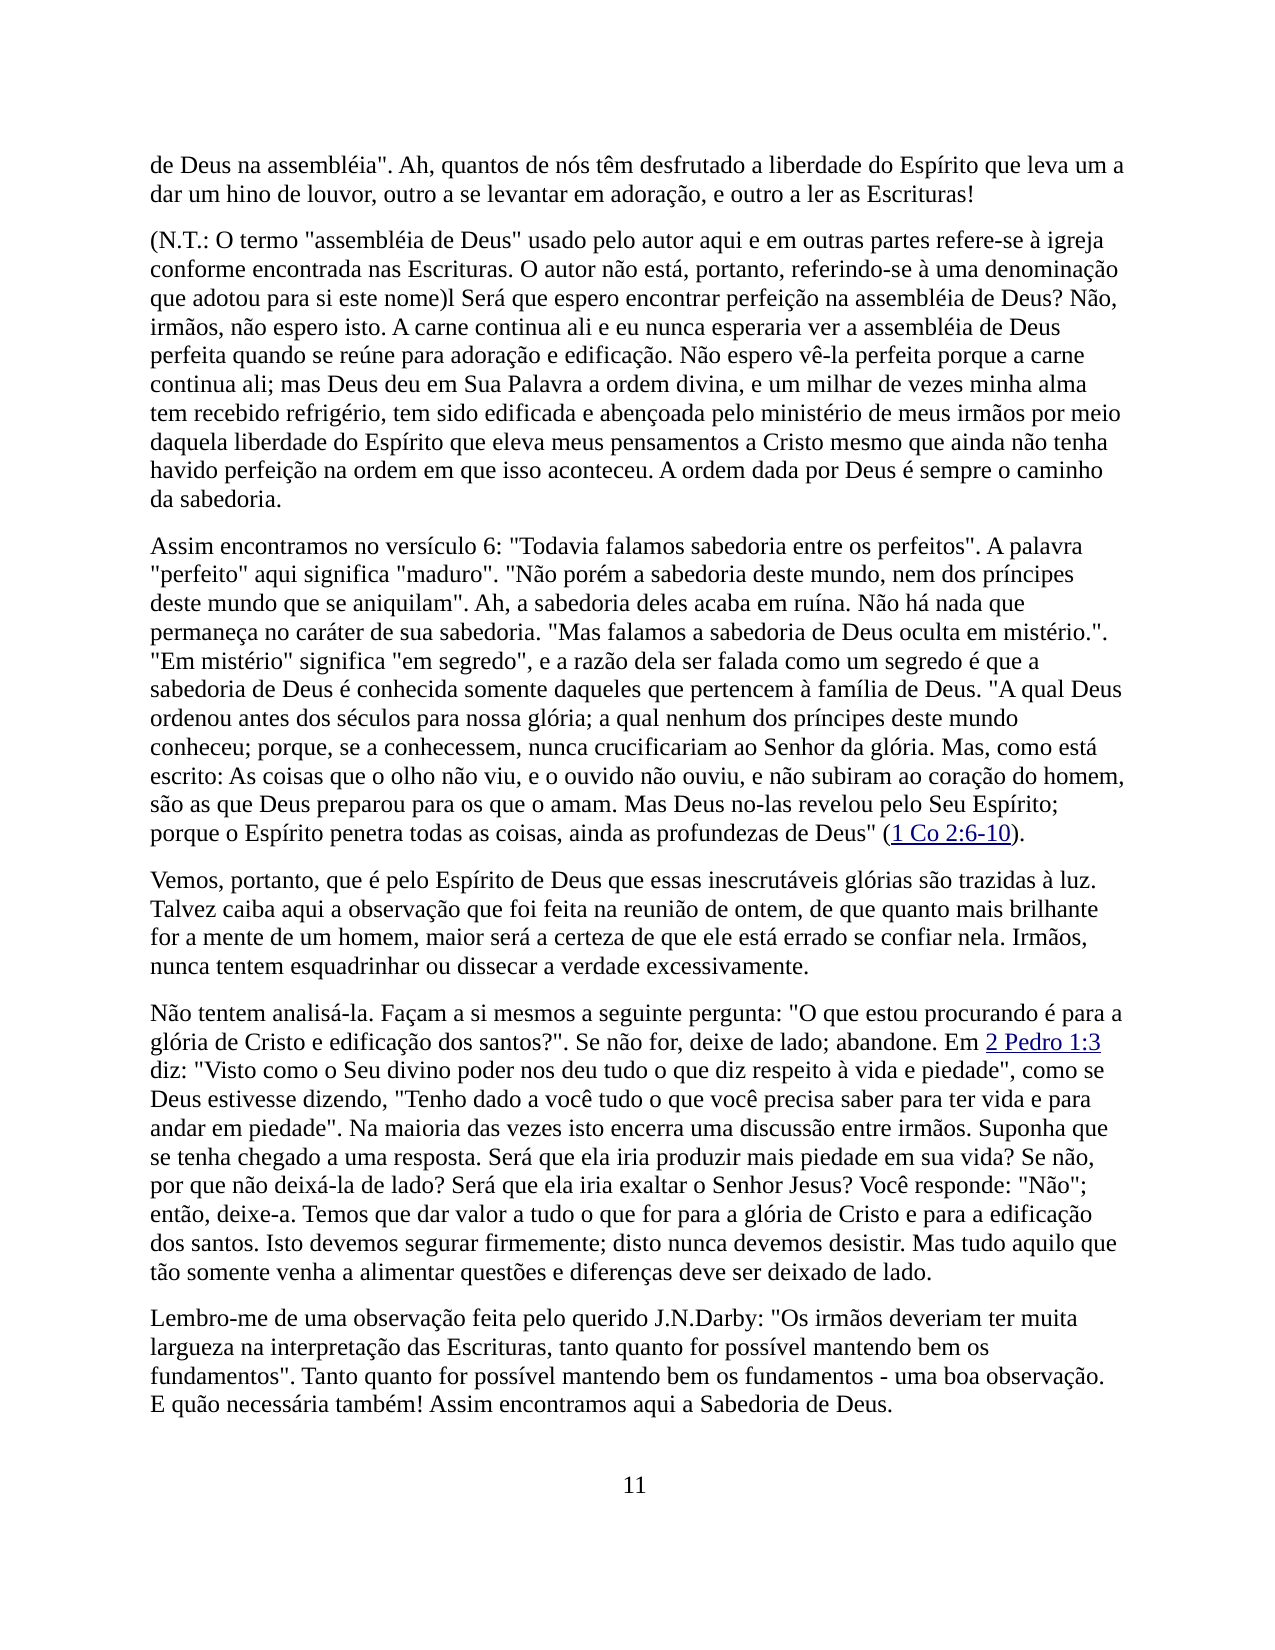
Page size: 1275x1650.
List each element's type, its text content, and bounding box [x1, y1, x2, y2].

text de Deus na assembléia". Ah, quantos de nós têm desfrutado a liberdade do Espírito que leva um a dar um hino de louvor, outro a se levantar em adoração, e outro a ler as Escrituras! [150, 150, 1125, 207]
text Vemos, portanto, que é pelo Espírito de Deus que essas inescrutáveis glórias são trazidas à luz. Talvez caiba aqui a observação que foi feita na reunião de ontem, de que quanto mais brilhante for a mente de um homem, maior será a certeza de que ele está errado se confiar nela. Irmãos, nunca tentem esquadrinhar ou dissecar a verdade excessivamente. [150, 865, 1125, 980]
text Lembro-me de uma observação feita pelo querido J.N.Darby: "Os irmãos deveriam ter muita largueza na interpretação das Escrituras, tanto quanto for possível mantendo bem os fundamentos". Tanto quanto for possível mantendo bem os fundamentos - uma boa observação. E quão necessária também! Assim encontramos aqui a Sabedoria de Deus. [150, 1303, 1125, 1418]
text (N.T.: O termo "assembléia de Deus" usado pelo autor aqui e em outras partes refere-se à igreja conforme encontrada nas Escrituras. O autor não está, portanto, referindo-se à uma denominação que adotou para si este nome)l Será que espero encontrar perfeição na assembléia de Deus? Não, irmãos, não espero isto. A carne continua ali e eu nunca esperaria ver a assembléia de Deus perfeita quando se reúne para adoração e edificação. Não espero vê-la perfeita porque a carne continua ali; mas Deus deu em Sua Palavra a ordem divina, e um milhar de vezes minha alma tem recebido refrigério, tem sido edificada e abençoada pelo ministério de meus irmãos por meio daquela liberdade do Espírito que eleva meus pensamentos a Cristo mesmo que ainda não tenha havido perfeição na ordem em que isso aconteceu. A ordem dada por Deus é sempre o caminho da sabedoria. [150, 225, 1125, 513]
text Assim encontramos no versículo 6: "Todavia falamos sabedoria entre os perfeitos". A palavra "perfeito" aqui significa "maduro". "Não porém a sabedoria deste mundo, nem dos príncipes deste mundo que se aniquilam". Ah, a sabedoria deles acaba em ruína. Não há nada que permaneça no caráter de sua sabedoria. "Mas falamos a sabedoria de Deus oculta em mistério.". "Em mistério" significa "em segredo", e a razão dela ser falada como um segredo é que a sabedoria de Deus é conhecida somente daqueles que pertencem à família de Deus. "A qual Deus ordenou antes dos séculos para nossa glória; a qual nenhum dos príncipes deste mundo conheceu; porque, se a conhecessem, nunca crucificariam ao Senhor da glória. Mas, como está escrito: As coisas que o olho não viu, e o ouvido não ouviu, e não subiram ao coração do homem, são as que Deus preparou para os que o amam. Mas Deus no-las revelou pelo Seu Espírito; porque o Espírito penetra todas as coisas, ainda as profundezas de Deus" (1 Co 2:6-10). [150, 531, 1125, 847]
text Não tentem analisá-la. Façam a si mesmos a seguinte pergunta: "O que estou procurando é para a glória de Cristo e edificação dos santos?". Se não for, deixe de lado; abandone. Em 2 Pedro 1:3 diz: "Visto como o Seu divino poder nos deu tudo o que diz respeito à vida e piedade", como se Deus estivesse dizendo, "Tenho dado a você tudo o que você precisa saber para ter vida e para andar em piedade". Na maioria das vezes isto encerra uma discussão entre irmãos. Suponha que se tenha chegado a uma resposta. Será que ela iria produzir mais piedade em sua vida? Se não, por que não deixá-la de lado? Será que ela iria exaltar o Senhor Jesus? Você responde: "Não"; então, deixe-a. Temos que dar valor a tudo o que for para a glória de Cristo e para a edificação dos santos. Isto devemos segurar firmemente; disto nunca devemos desistir. Mas tudo aquilo que tão somente venha a alimentar questões e diferenças deve ser deixado de lado. [150, 998, 1125, 1285]
